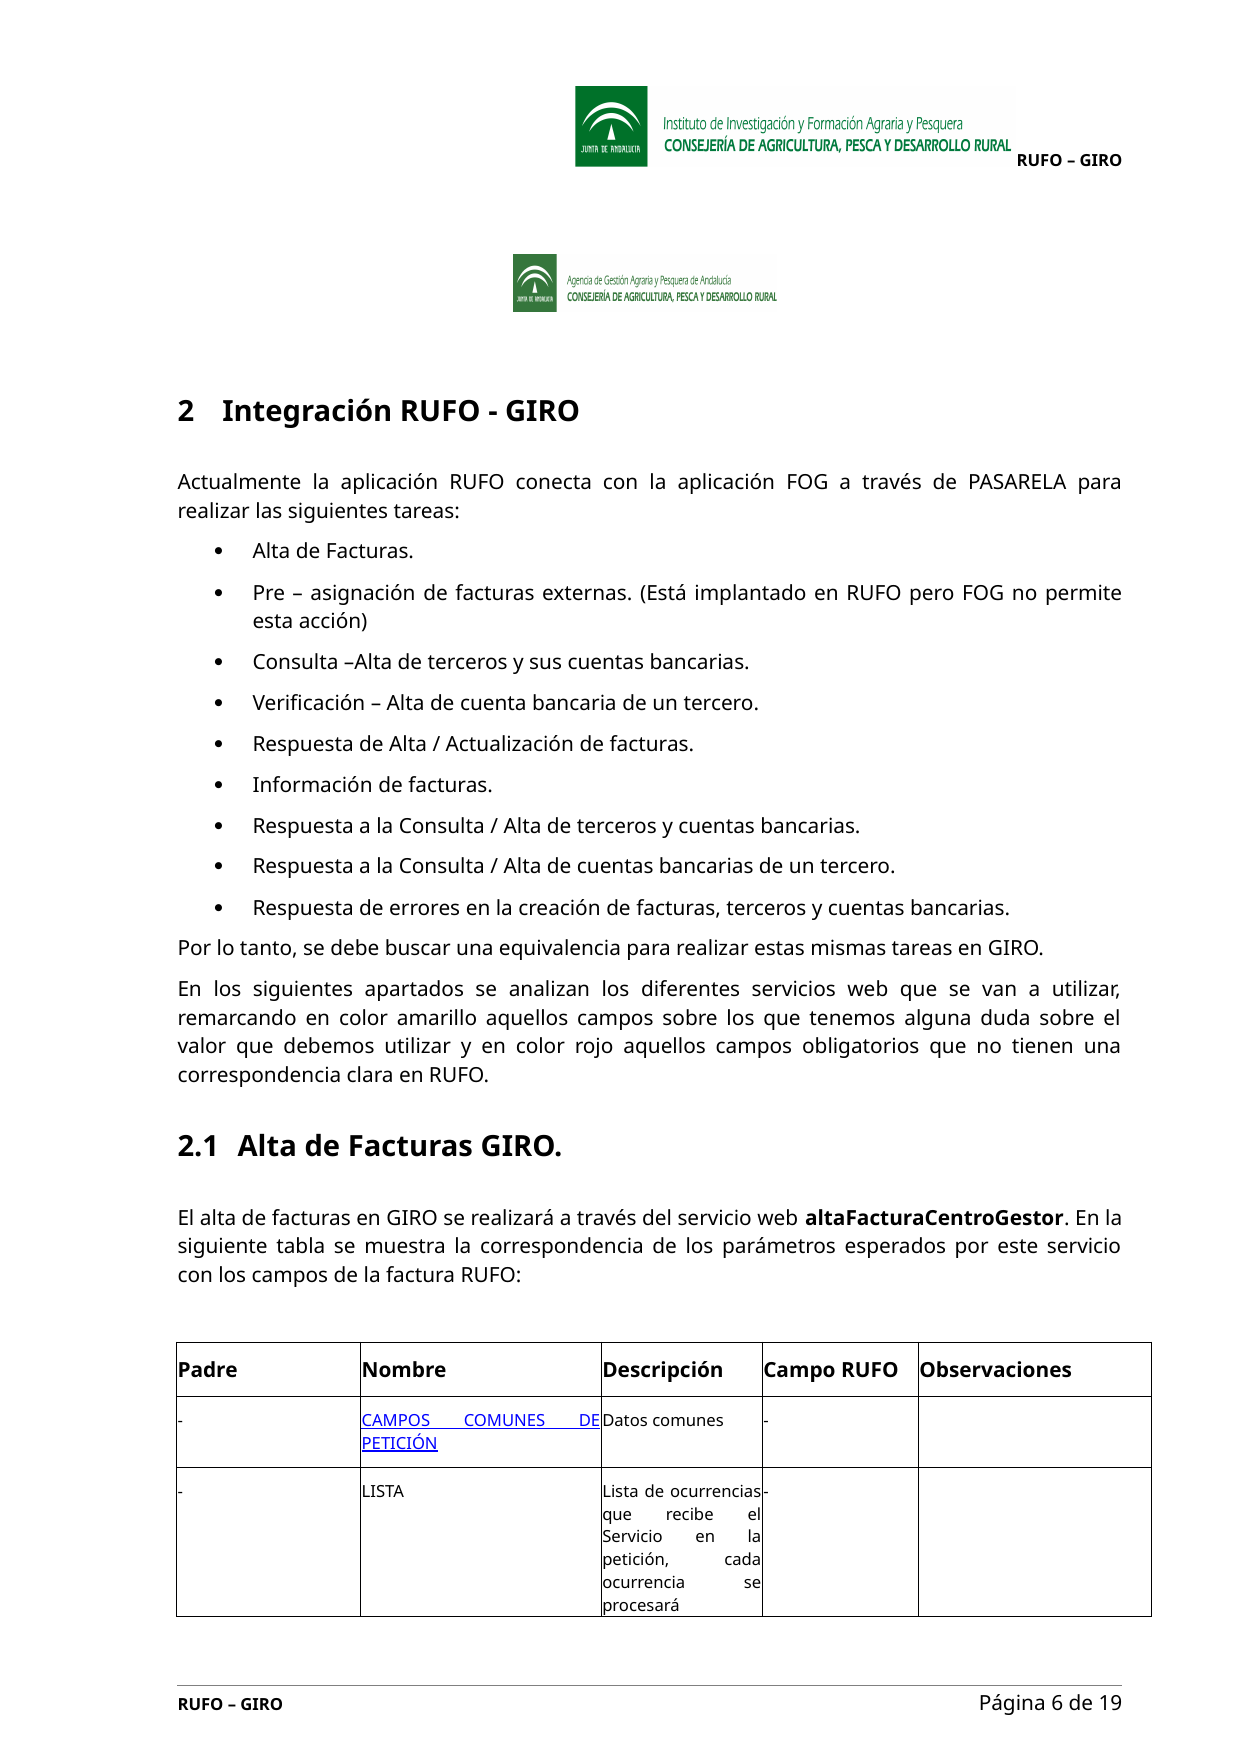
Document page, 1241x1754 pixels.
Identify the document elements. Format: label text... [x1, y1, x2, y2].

table_cell CAMPOS COMUNES DE PETICIÓN [361, 1397, 601, 1467]
table_header Observaciones [919, 1343, 1151, 1396]
table_cell - [177, 1468, 360, 1616]
list Consulta –Alta de terceros y sus cuentas bancarias. [215, 647, 1122, 675]
list Respuesta a la Consulta / Alta de terceros y cuentas bancarias. [215, 811, 1122, 839]
table_cell [919, 1468, 1151, 1616]
list Respuesta de Alta / Actualización de facturas. [215, 729, 1122, 757]
picture [575, 86, 1017, 167]
table_cell [919, 1397, 1151, 1467]
list Pre – asignación de facturas externas. (Está implantado en RUFO pero FOG no permite esta acción) [215, 578, 1122, 634]
list Información de facturas. [215, 770, 1122, 798]
table_cell - [763, 1397, 918, 1467]
table_cell - [763, 1468, 918, 1616]
table_header Campo RUFO [763, 1343, 918, 1396]
text El alta de facturas en GIRO se realizará a través del servicio web altaFacturaCentroGestor. En la siguiente tabla se muestra la correspondencia de los parámetros esperados por este servicio con los campos de la factura RUFO: [177, 1203, 1122, 1288]
table_cell Datos comunes [602, 1397, 762, 1467]
table_cell - [177, 1397, 360, 1467]
table_header Descripción [602, 1343, 762, 1396]
list Verificación – Alta de cuenta bancaria de un tercero. [215, 688, 1122, 716]
list Respuesta a la Consulta / Alta de cuentas bancarias de un tercero. [215, 852, 1122, 880]
table_header Nombre [361, 1343, 601, 1396]
list Respuesta de errores en la creación de facturas, terceros y cuentas bancarias. [215, 893, 1122, 921]
text Por lo tanto, se debe buscar una equivalencia para realizar estas mismas tareas en GIRO. [177, 933, 1122, 962]
list Alta de Facturas. [215, 537, 1122, 565]
subtitle Integración RUFO - GIRO [177, 390, 1122, 430]
picture [513, 254, 777, 312]
text Actualmente la aplicación RUFO conecta con la aplicación FOG a través de PASARELA para realizar las siguientes tareas: [177, 467, 1122, 524]
table_cell LISTA [361, 1468, 601, 1616]
table_cell Lista de ocurrencias que recibe el Servicio en la petición, cada ocurrencia se procesará [602, 1468, 762, 1616]
subtitle Alta de Facturas GIRO. [177, 1126, 1122, 1165]
table_header Padre [177, 1343, 360, 1396]
text En los siguientes apartados se analizan los diferentes servicios web que se van a utilizar, remarcando en color amarillo aquellos campos sobre los que tenemos alguna duda sobre el valor que debemos utilizar y en color rojo aquellos campos obligatorios que no tienen una correspondencia clara en RUFO. [177, 974, 1122, 1088]
